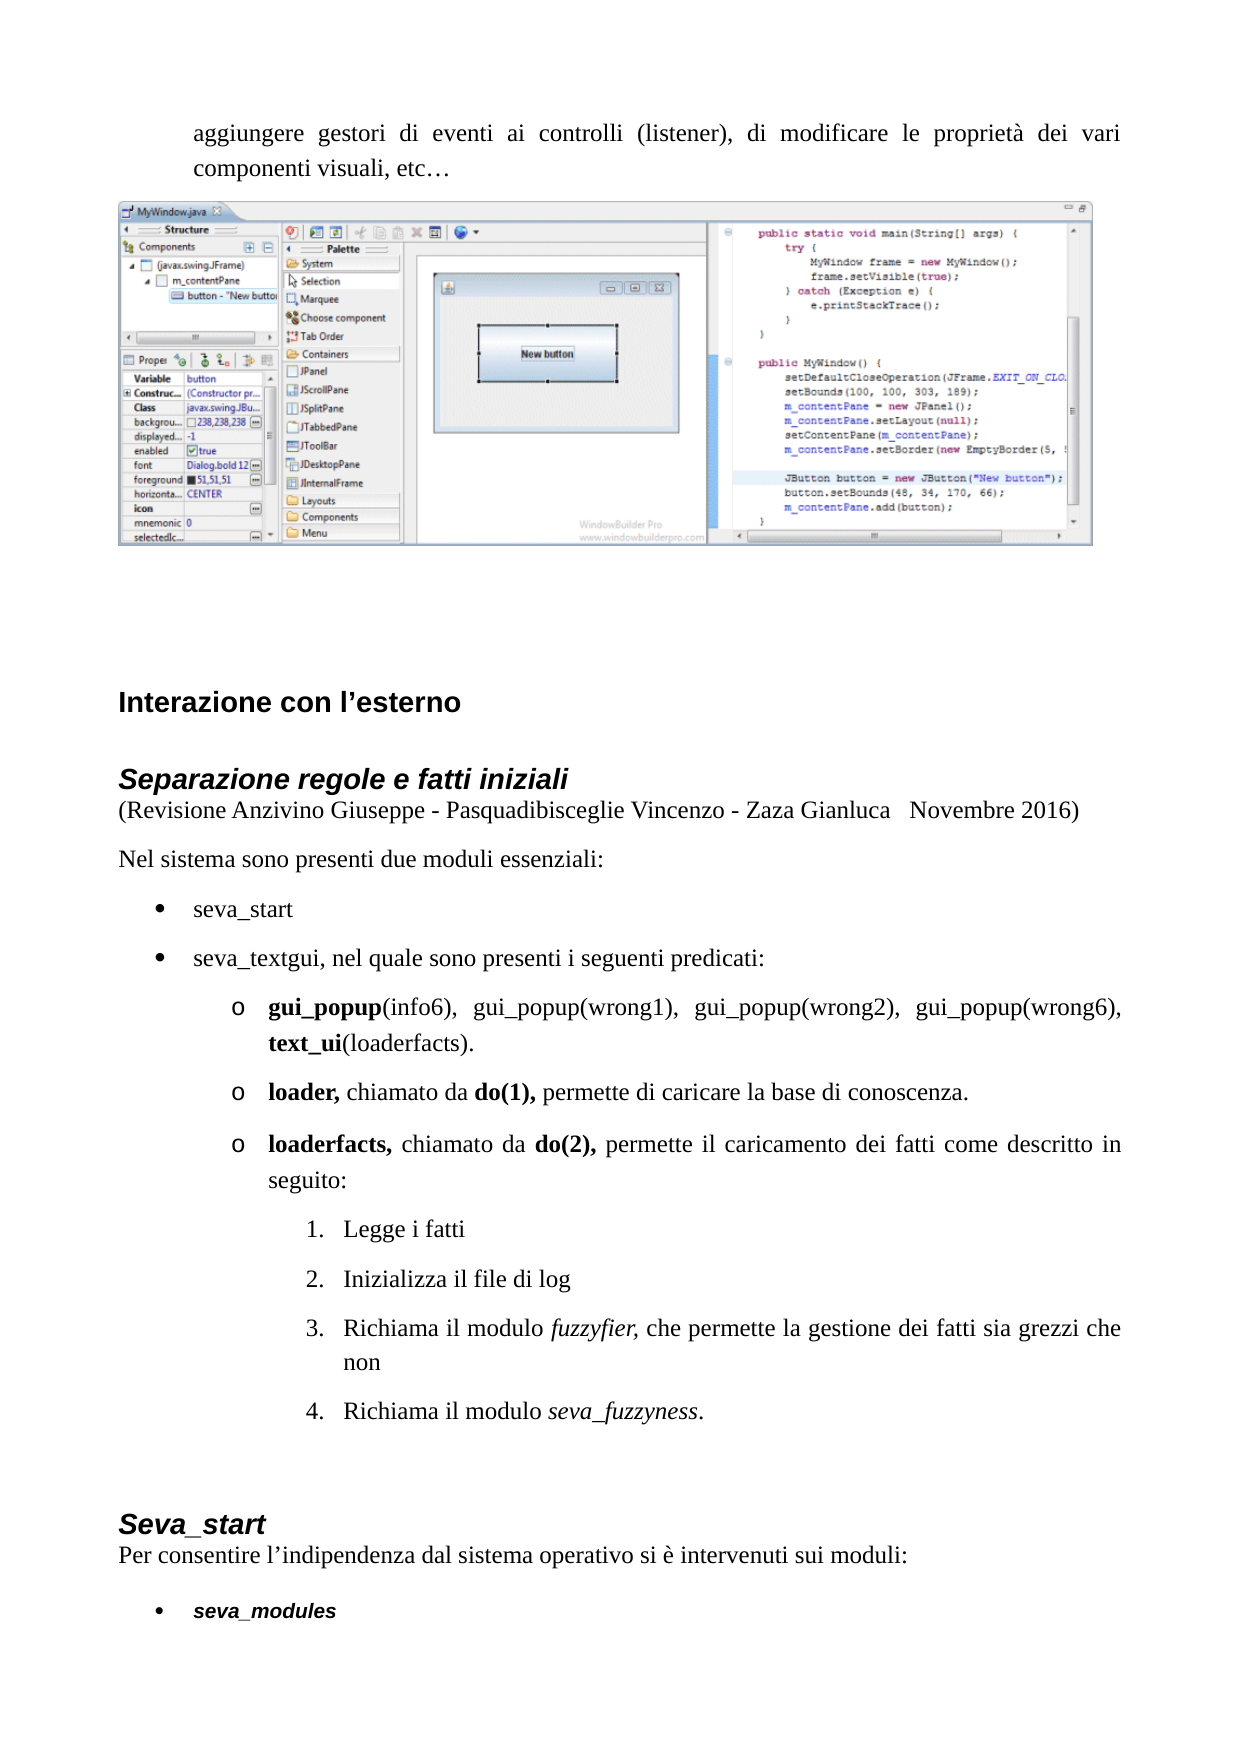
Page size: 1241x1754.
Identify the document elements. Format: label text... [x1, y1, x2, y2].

text Nel sistema sono presenti due moduli essenziali: [118, 844, 1122, 873]
list seva_textgui, nel quale sono presenti i seguenti predicati: [156, 943, 1122, 971]
list aggiungere gestori di eventi ai controlli (listener), di modificare le proprietà dei vari componenti visuali, etc… [156, 118, 1122, 181]
list Legge i fatti [306, 1214, 1122, 1243]
subtitle Interazione con l’esterno [118, 685, 1122, 719]
list loaderfacts, chiamato da do(2), permette il caricamento dei fatti come descritto in seguito: [231, 1129, 1122, 1194]
list seva_modules [156, 1598, 1122, 1622]
list seva_start [156, 894, 1122, 922]
list Richiama il modulo fuzzyfier, che permette la gestione dei fatti sia grezzi che non [306, 1313, 1122, 1376]
list gui_popup(info6), gui_popup(wrong1), gui_popup(wrong2), gui_popup(wrong6), text_ui(loaderfacts). [231, 992, 1122, 1057]
text (Revisione Anzivino Giuseppe - Pasquadibisceglie Vincenzo - Zaza Gianluca Novembre 2016) [118, 796, 1122, 824]
subtitle Seva_start [118, 1507, 1122, 1540]
list loader, chiamato da do(1), permette di caricare la base di conoscenza. [231, 1077, 1122, 1108]
list Richiama il modulo seva_fuzzyness. [306, 1396, 1122, 1425]
subtitle Separazione regole e fatti iniziali [118, 762, 1122, 796]
list Inizializza il file di log [306, 1264, 1122, 1292]
text Per consentire l’indipendenza dal sistema operativo si è intervenuti sui moduli: [81, 1540, 1122, 1569]
